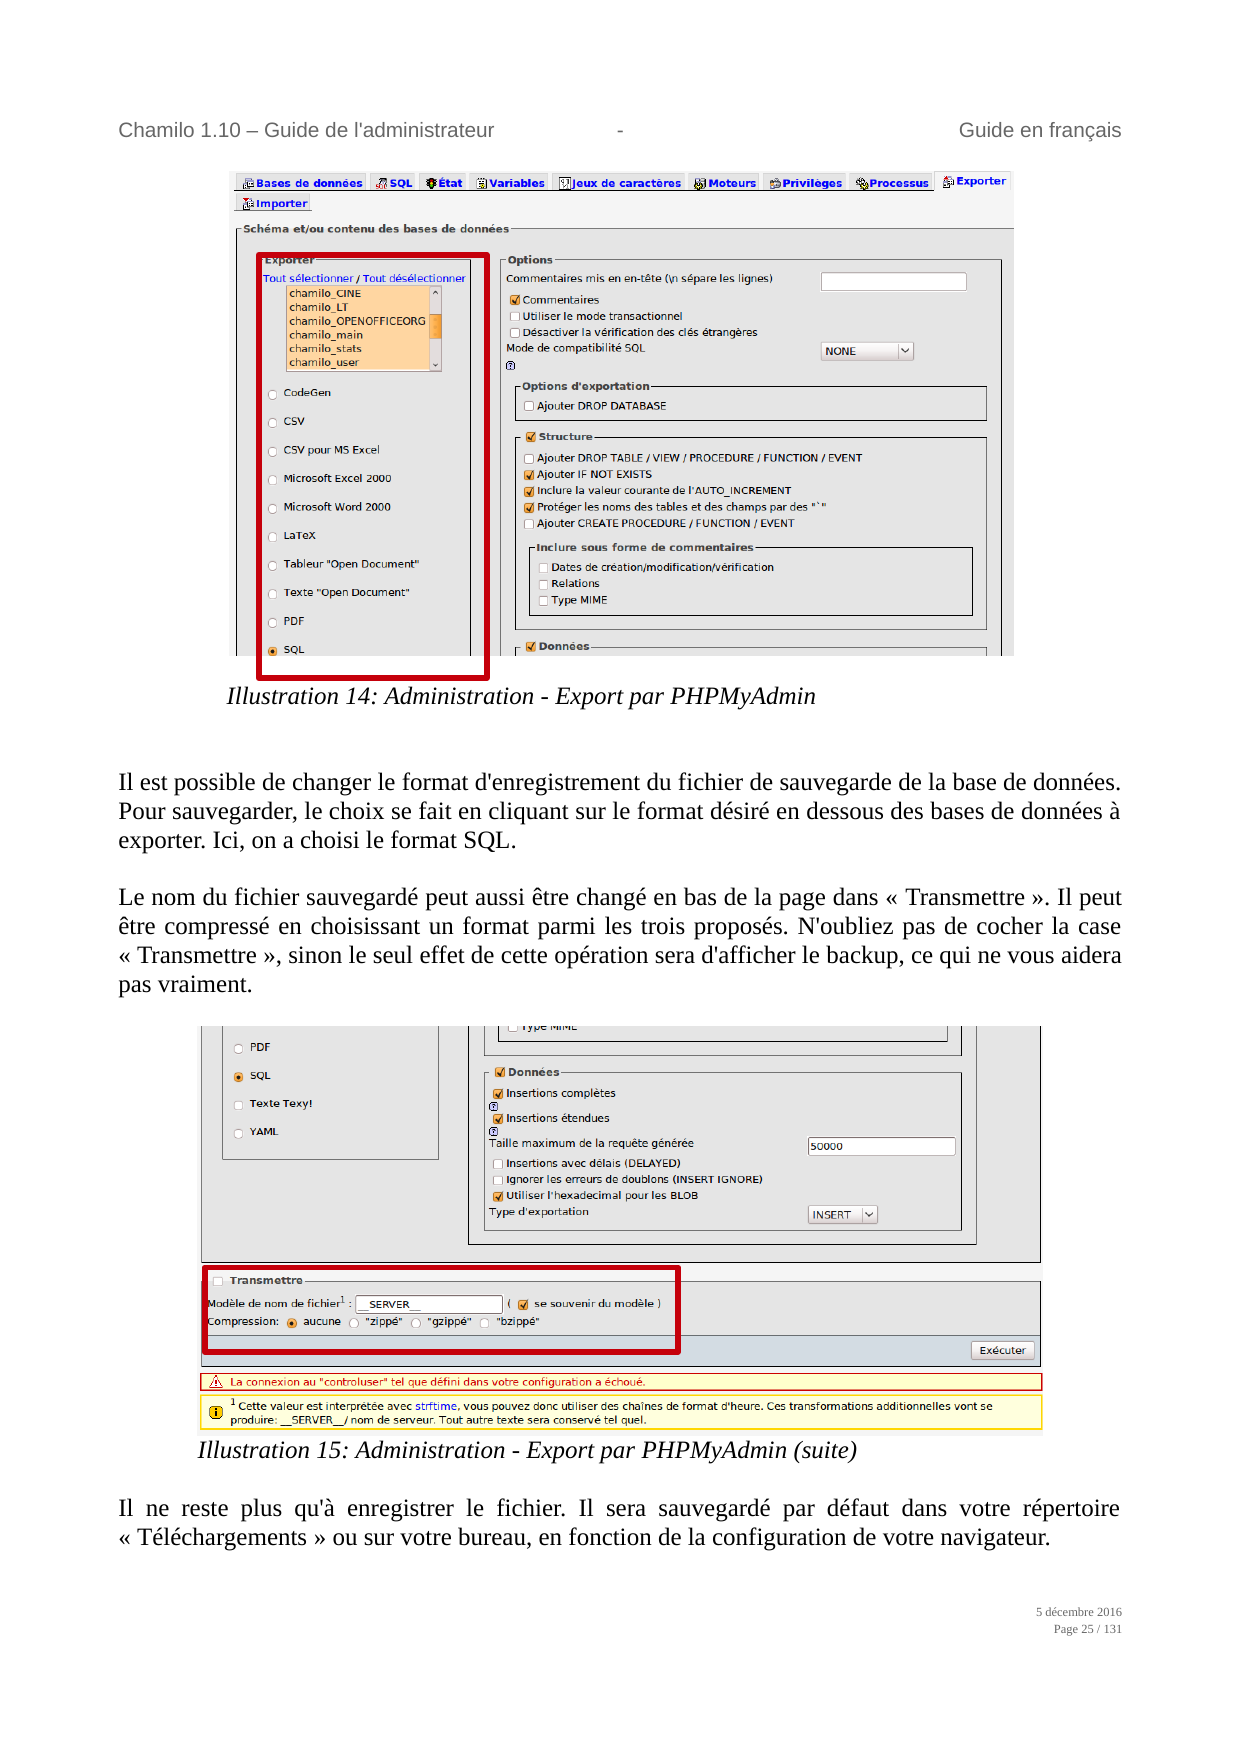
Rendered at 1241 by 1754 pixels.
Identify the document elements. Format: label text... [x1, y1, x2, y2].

picture [197, 1026, 1043, 1436]
text Le nom du fichier sauvegardé peut aussi être changé en bas de la page dans « Transmettre ». Il peut être compressé en choisissant un format parmi les trois proposés. N'oubliez pas de cocher la case « Transmettre », sinon le seul effet de cette opération sera d'afficher le backup, ce qui ne vous aidera pas vraiment. [118, 882, 1122, 997]
text Illustration 15: Administration - Export par PHPMyAdmin (suite) [197, 1436, 1043, 1464]
picture [262, 258, 484, 656]
text Il ne reste plus qu'à enregistrer le fichier. Il sera sauvegardé par défaut dans votre répertoire « Téléchargements » ou sur votre bureau, en fonction de la configuration de votre navigateur. [118, 1493, 1122, 1550]
text Illustration 14: Administration - Export par PHPMyAdmin [226, 656, 1014, 710]
text Il est possible de changer le format d'enregistrement du fichier de sauvegarde de la base de données. Pour sauvegarder, le choix se fait en cliquant sur le format désiré en dessous des bases de données à exporter. Ici, on a choisi le format SQL. [118, 767, 1122, 854]
picture [226, 171, 1014, 656]
